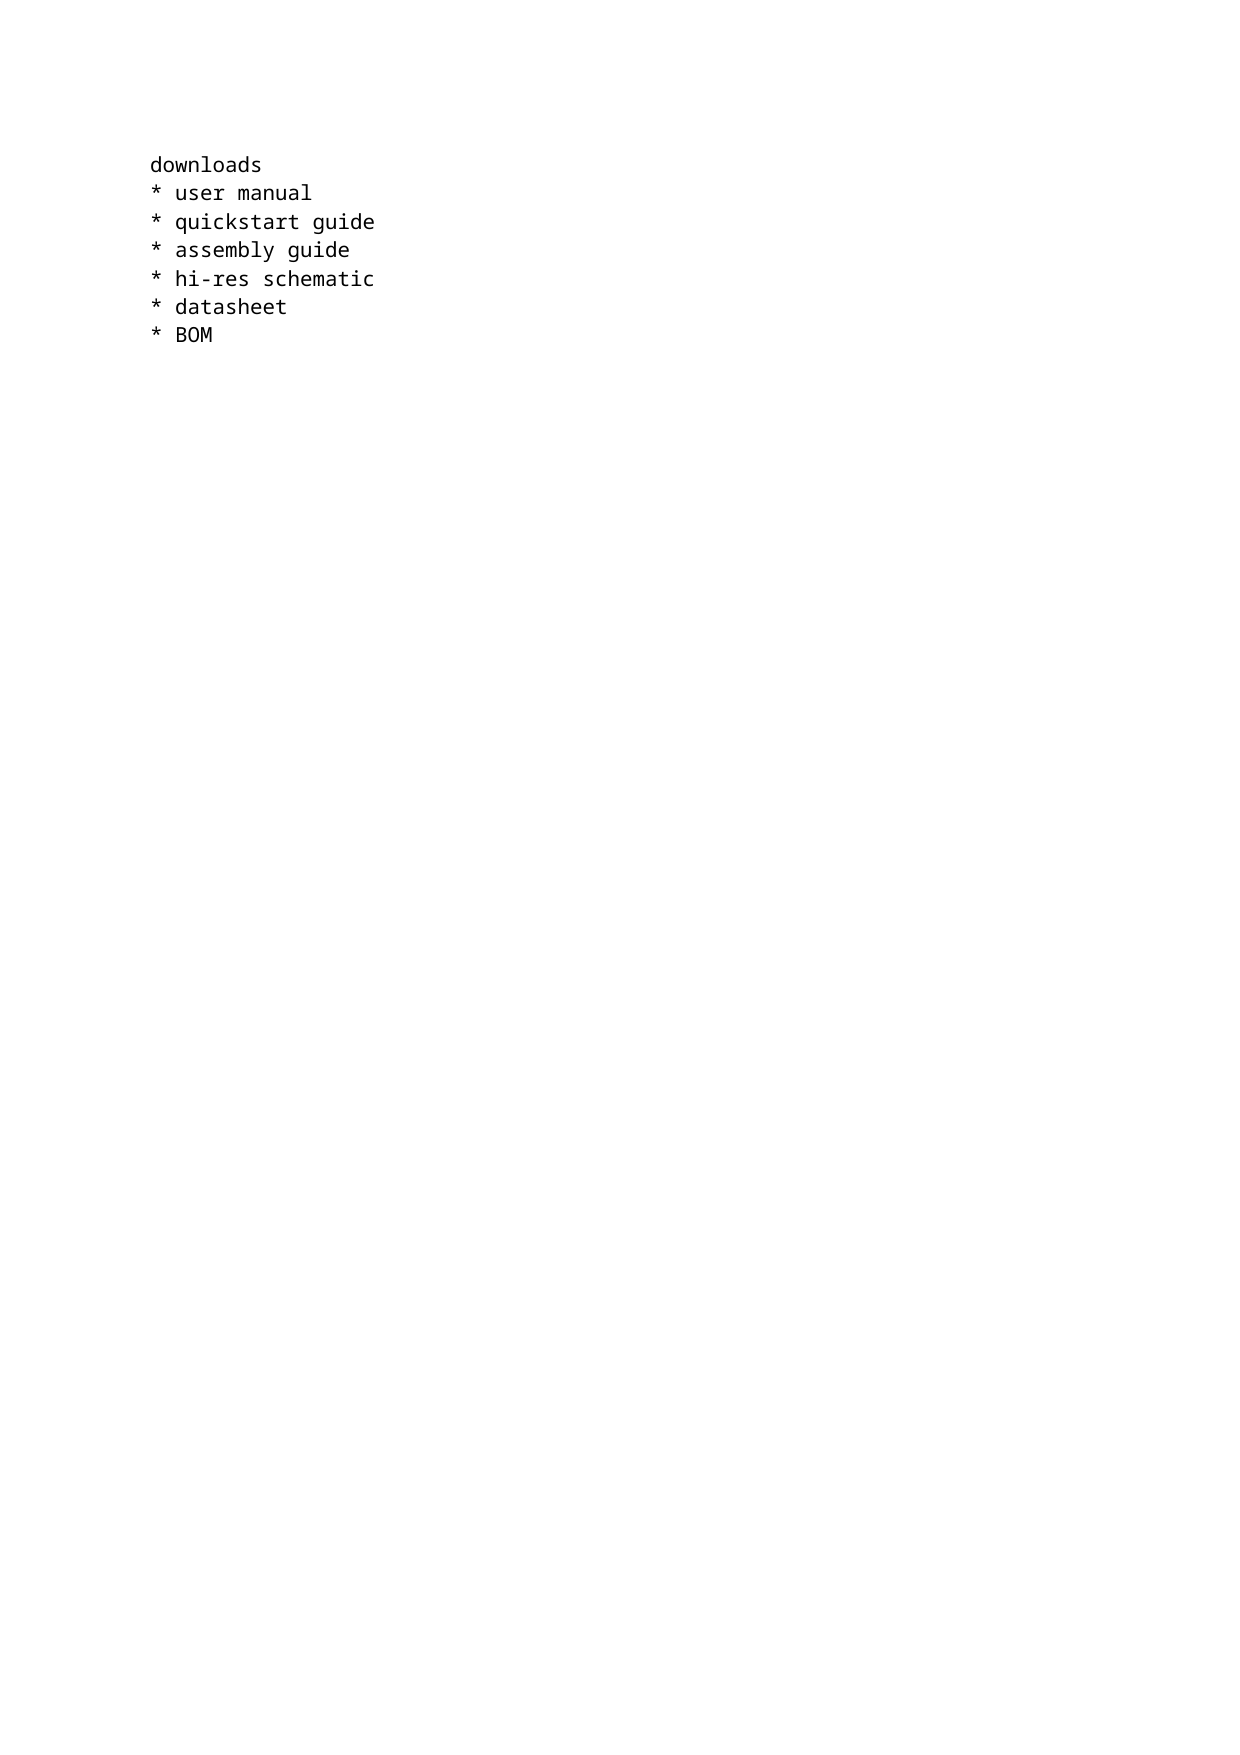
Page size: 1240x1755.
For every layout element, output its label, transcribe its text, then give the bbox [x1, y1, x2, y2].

text downloads [150, 150, 1089, 178]
text * BOM [150, 321, 1089, 349]
text * assembly guide [150, 235, 1089, 264]
text * user manual [150, 178, 1089, 207]
text * quickstart guide [150, 207, 1089, 235]
text * datasheet [150, 292, 1089, 321]
text * hi-res schematic [150, 264, 1089, 292]
